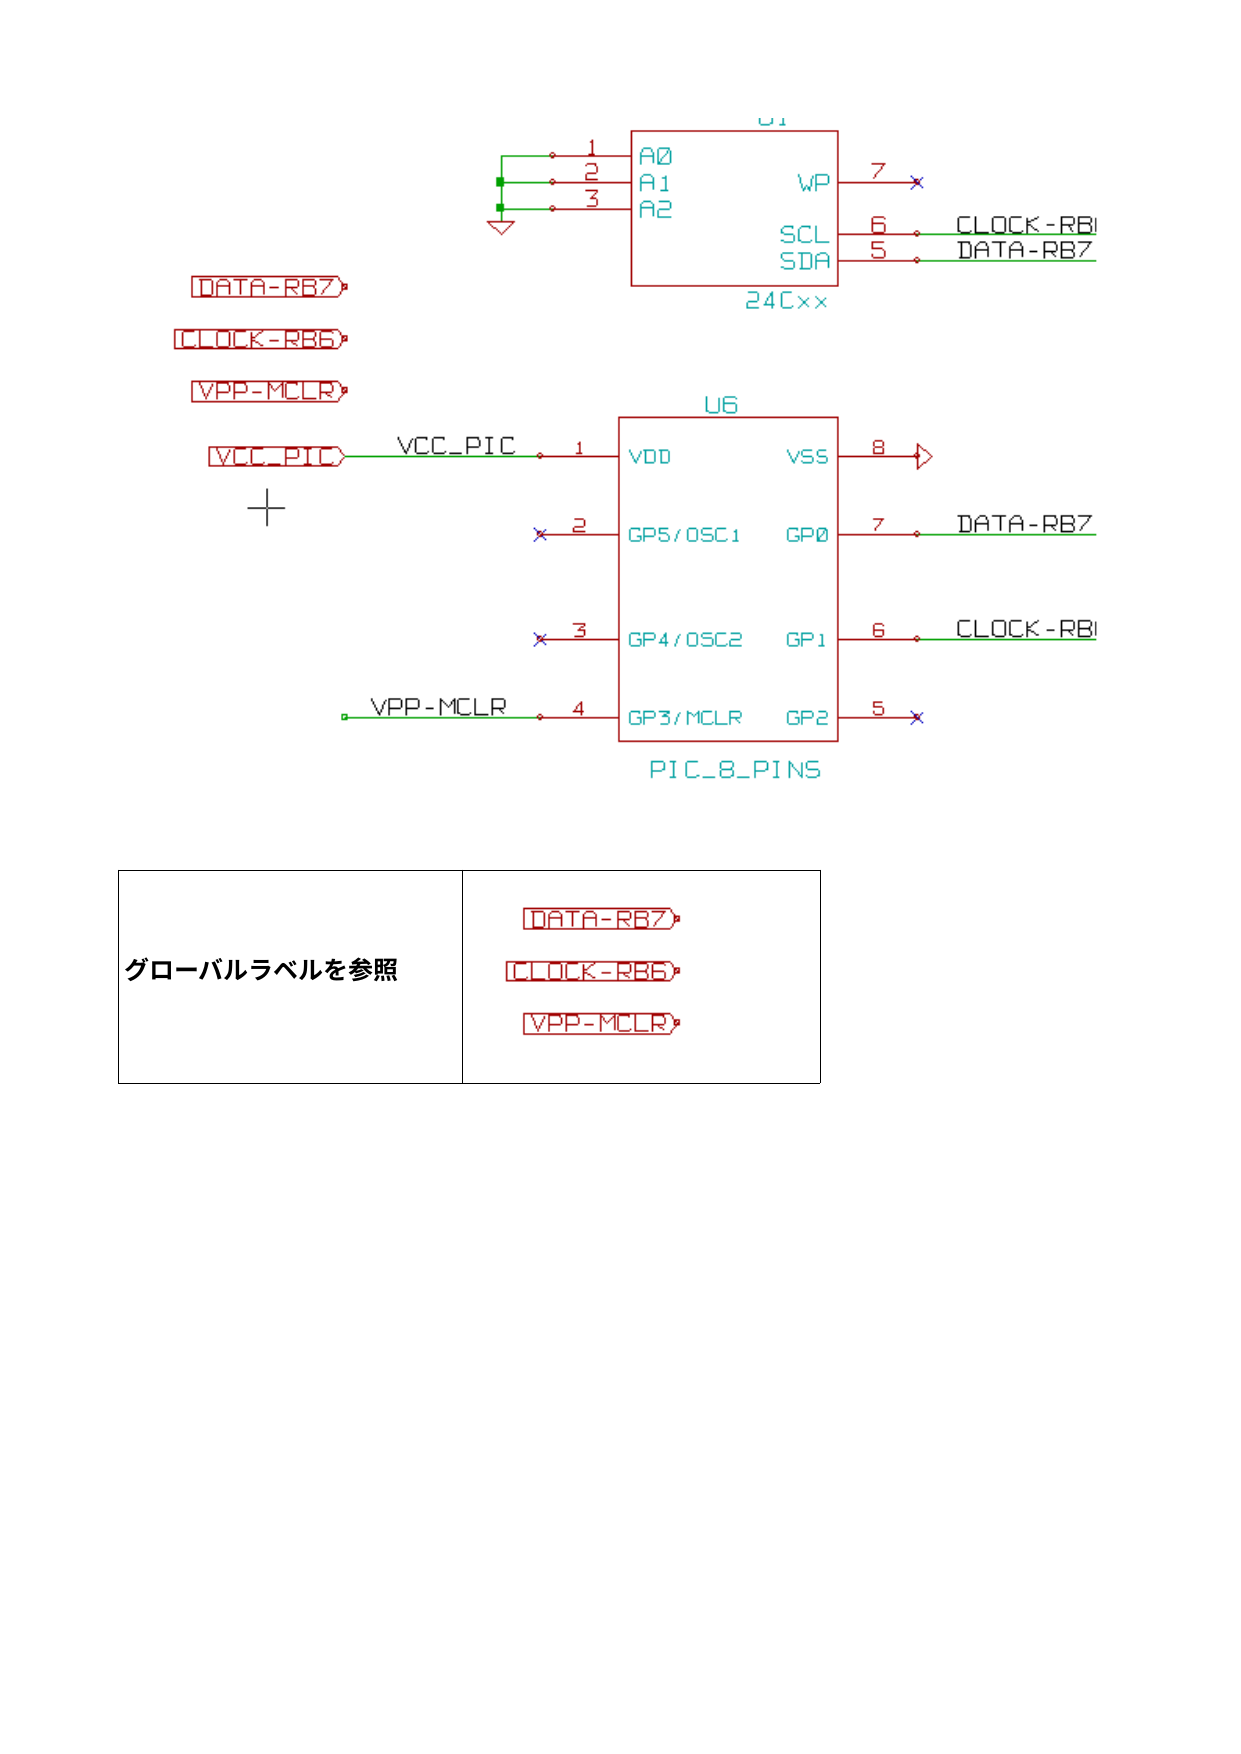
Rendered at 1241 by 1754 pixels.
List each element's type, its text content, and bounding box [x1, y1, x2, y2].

table_header [463, 871, 820, 1083]
picture [118, 118, 1097, 819]
table_header グローバルラベルを参照 [119, 871, 462, 1083]
picture [467, 875, 710, 1065]
